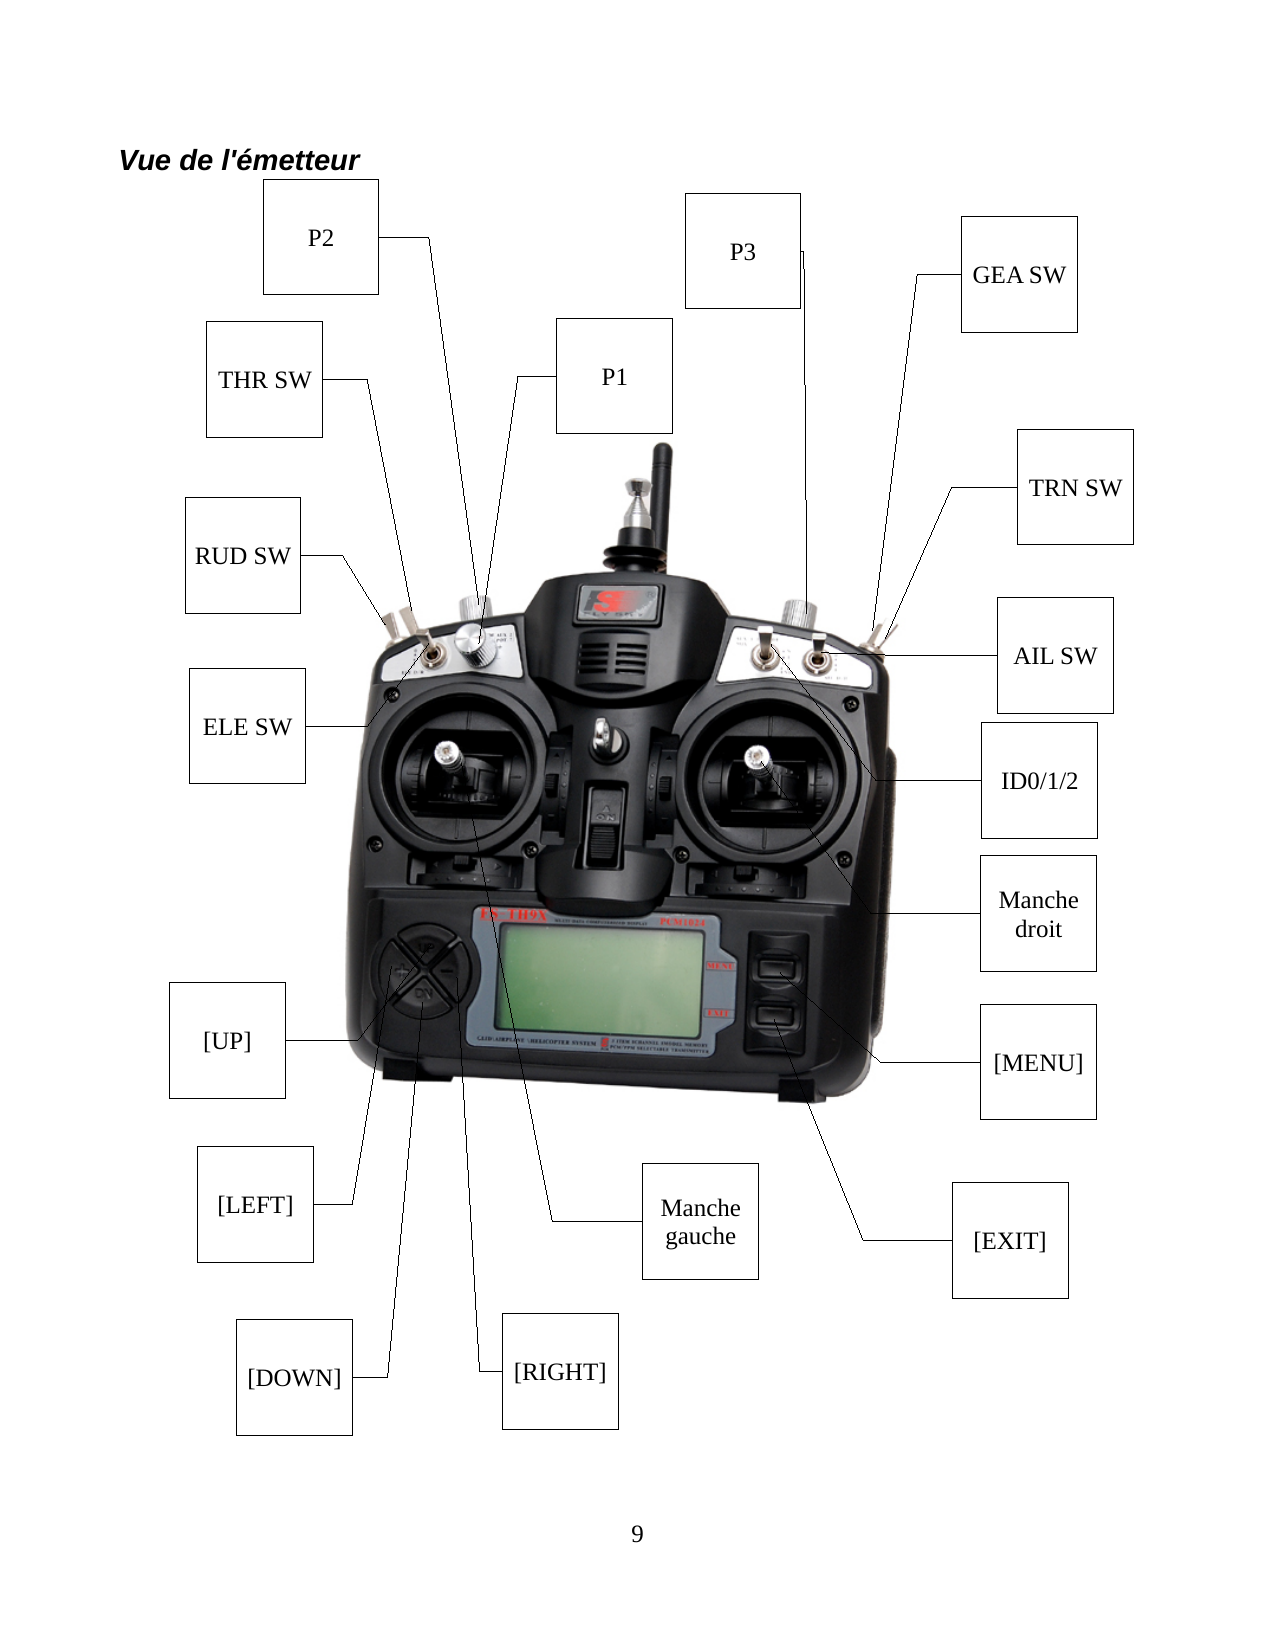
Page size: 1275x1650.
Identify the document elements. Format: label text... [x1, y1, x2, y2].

picture [272, 669, 305, 783]
picture [557, 419, 672, 433]
subtitle Vue de l'émetteur [118, 143, 1157, 177]
picture [272, 419, 981, 1129]
picture [272, 419, 322, 437]
picture [272, 498, 300, 613]
picture [272, 983, 285, 1098]
